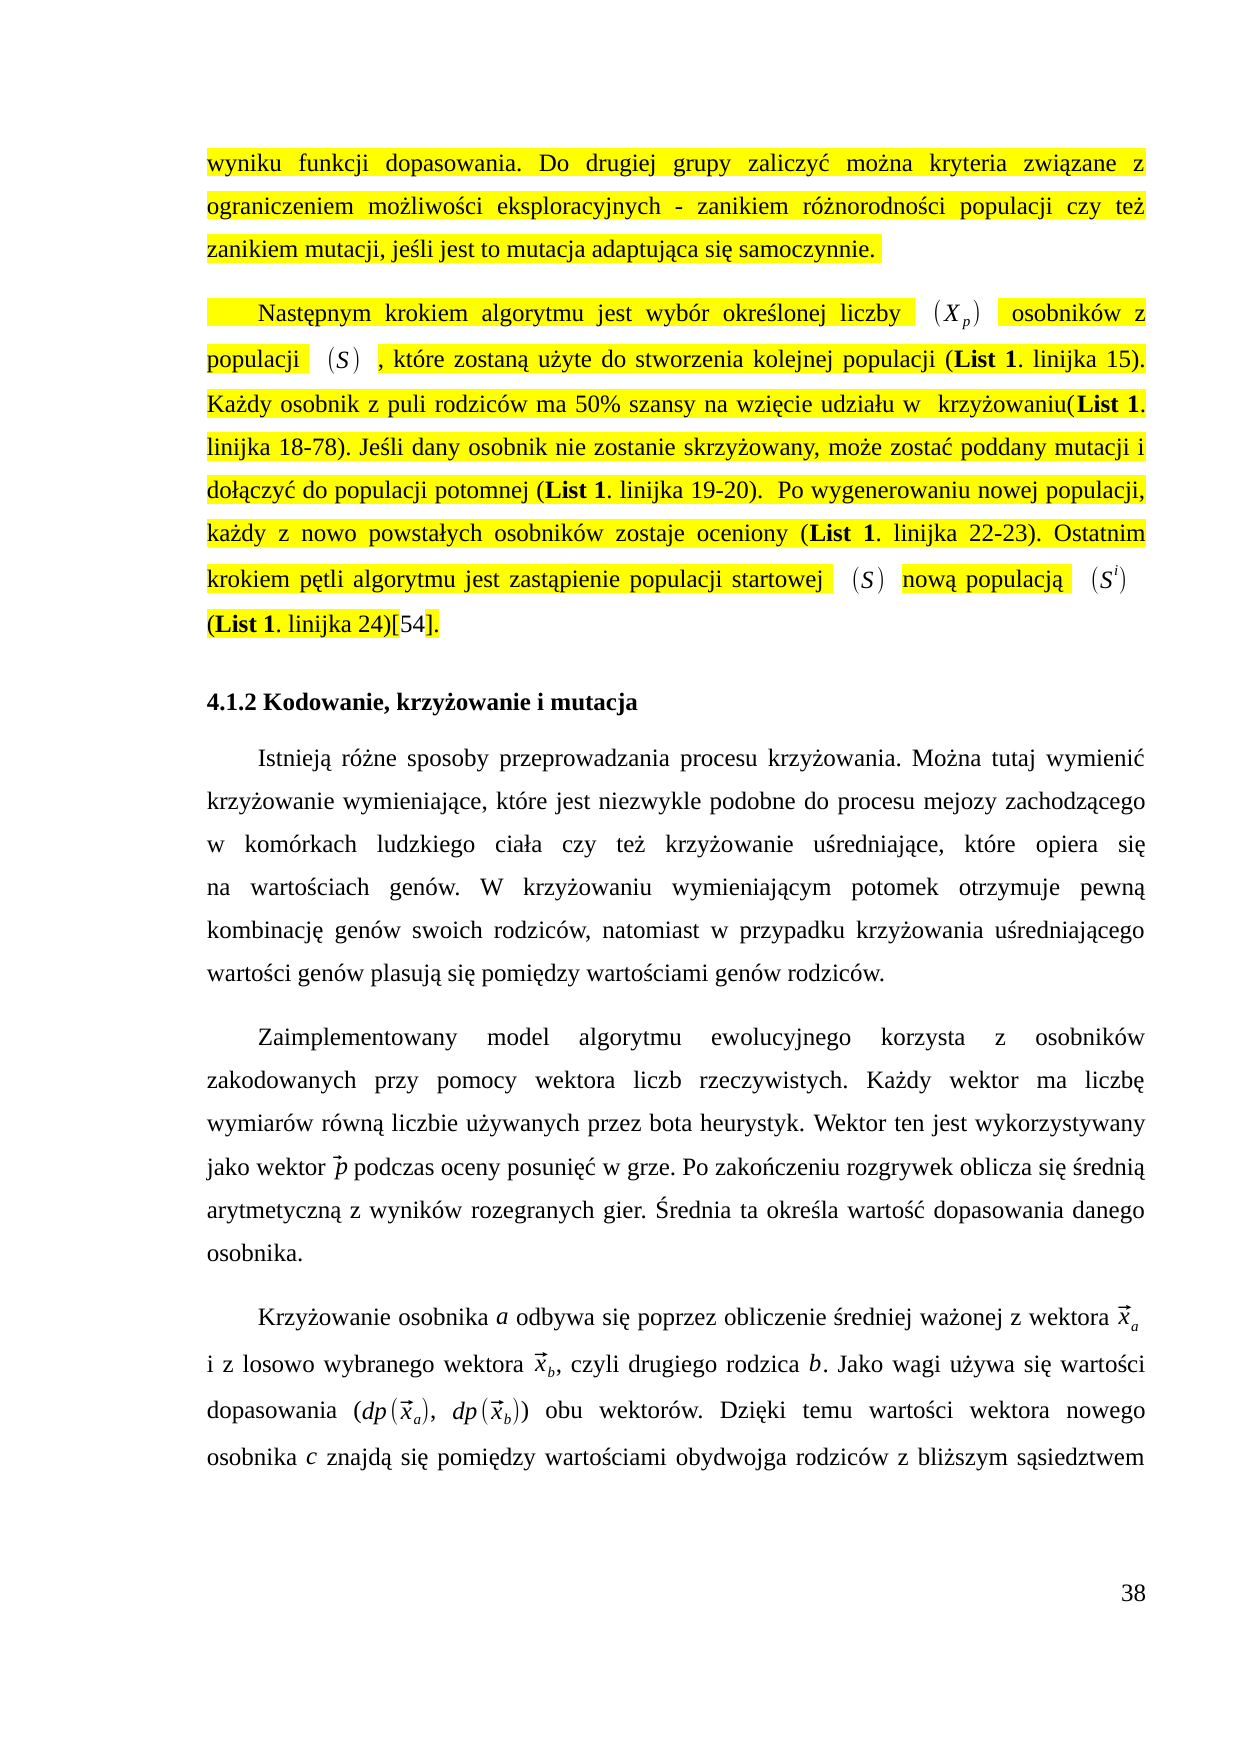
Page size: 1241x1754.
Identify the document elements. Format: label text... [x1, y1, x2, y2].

text Krzyżowanie osobnika odbywa się poprzez obliczenie średniej ważonej z wektora i z losowo wybranego wektora , czyli drugiego rodzica . Jako wagi używa się wartości dopasowania (, ) obu wektorów. Dzięki temu wartości wektora nowego osobnika znajdą się pomiędzy wartościami obydwojga rodziców z bliższym sąsiedztwem rodzica lepiej przystosowanego. Wektor () nowego osobnika jest tworzony zgodnie z formułą 11. [207, 1302, 1146, 1471]
subtitle 4.1.2 Kodowanie, krzyżowanie i mutacja [207, 687, 1146, 716]
text wyniku funkcji dopasowania. Do drugiej grupy zaliczyć można kryteria związane z ograniczeniem możliwości eksploracyjnych - zanikiem różnorodności populacji czy też zanikiem mutacji, jeśli jest to mutacja adaptująca się samoczynnie. [207, 148, 1146, 263]
text Następnym krokiem algorytmu jest wybór określonej liczby osobników z populacji , które zostaną użyte do stworzenia kolejnej populacji (List 1. linijka 15). Każdy osobnik z puli rodziców ma 50% szansy na wzięcie udziału w krzyżowaniu(List 1. linijka 18-78). Jeśli dany osobnik nie zostanie skrzyżowany, może zostać poddany mutacji i dołączyć do populacji potomnej (List 1. linijka 19-20). Po wygenerowaniu nowej populacji, każdy z nowo powstałych osobników zostaje oceniony (List 1. linijka 22-23). Ostatnim krokiem pętli algorytmu jest zastąpienie populacji startowej nową populacją (List 1. linijka 24)[]. [207, 298, 1146, 638]
text Zaimplementowany model algorytmu ewolucyjnego korzysta z osobników zakodowanych przy pomocy wektora liczb rzeczywistych. Każdy wektor ma liczbę wymiarów równą liczbie używanych przez bota heurystyk. Wektor ten jest wykorzystywany jako wektor podczas oceny posunięć w grze. Po zakończeniu rozgrywek oblicza się średnią arytmetyczną z wyników rozegranych gier. Średnia ta określa wartość dopasowania danego osobnika. [207, 1022, 1146, 1267]
text Istnieją różne sposoby przeprowadzania procesu krzyżowania. Można tutaj wymienić krzyżowanie wymieniające, które jest niezwykle podobne do procesu mejozy zachodzącego w komórkach ludzkiego ciała czy też krzyżowanie uśredniające, które opiera się na wartościach genów. W krzyżowaniu wymieniającym potomek otrzymuje pewną kombinację genów swoich rodziców, natomiast w przypadku krzyżowania uśredniającego wartości genów plasują się pomiędzy wartościami genów rodziców. [207, 743, 1146, 987]
